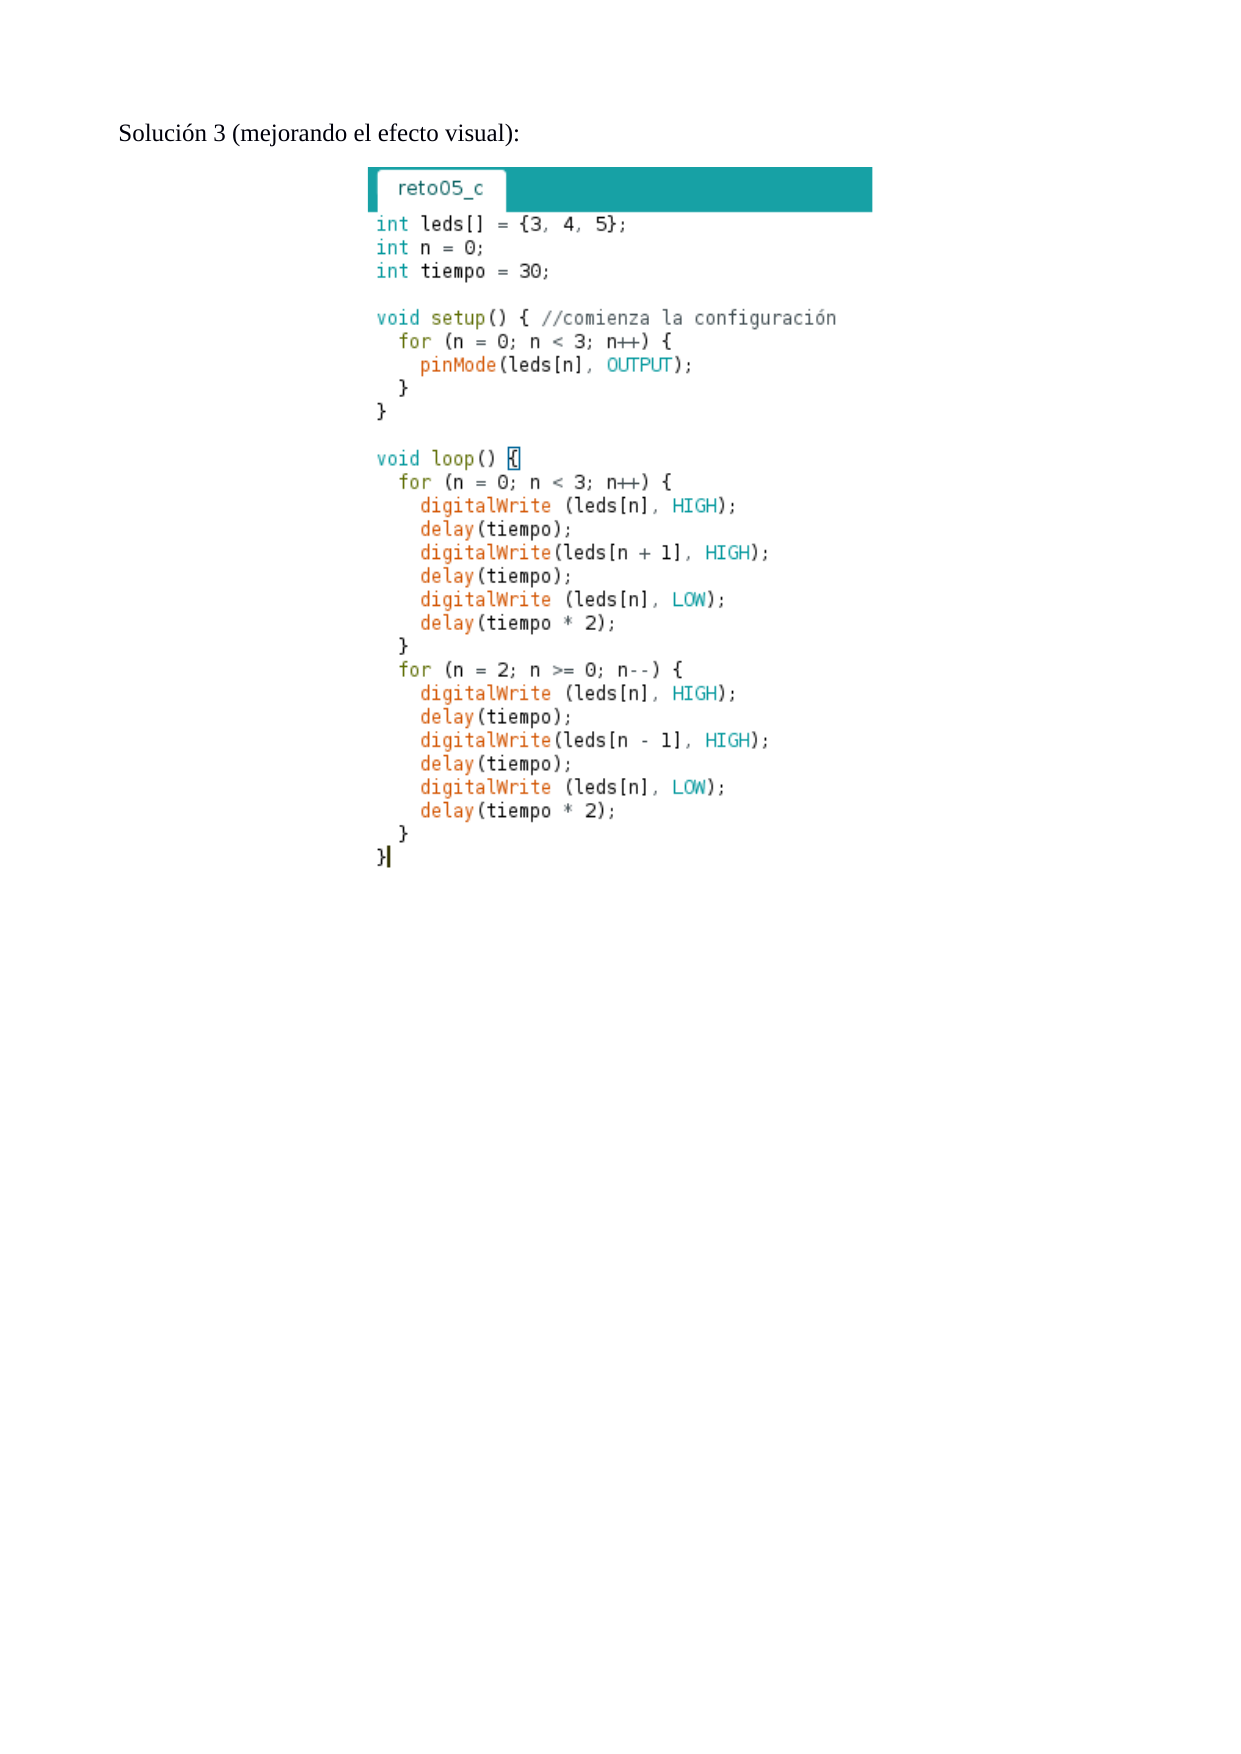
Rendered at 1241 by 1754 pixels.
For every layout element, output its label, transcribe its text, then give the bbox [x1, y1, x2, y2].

picture [367, 167, 873, 899]
text Solución 3 (mejorando el efecto visual): [118, 118, 1122, 147]
